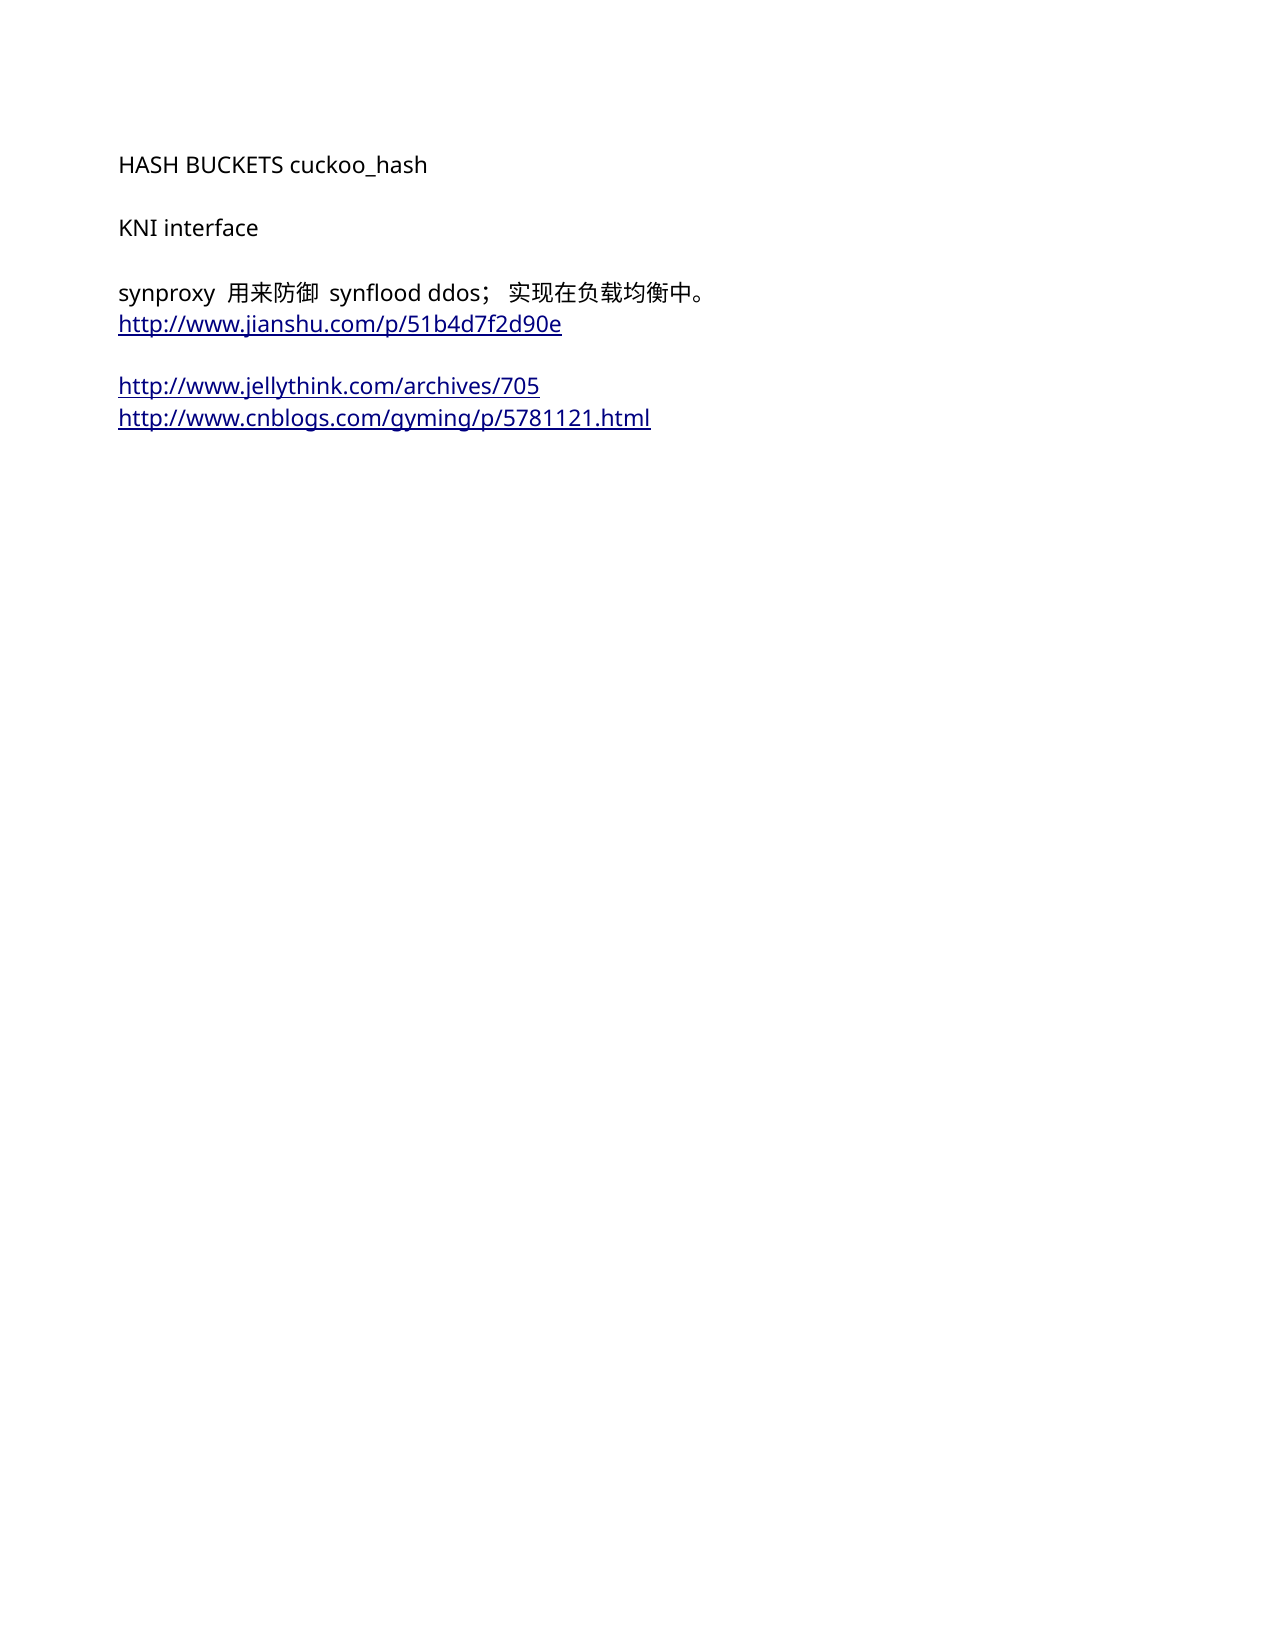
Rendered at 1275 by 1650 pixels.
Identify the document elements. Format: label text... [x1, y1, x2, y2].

text http://www.jianshu.com/p/51b4d7f2d90e [118, 308, 1157, 339]
text HASH BUCKETS cuckoo_hash [118, 149, 1157, 181]
text http://www.jellythink.com/archives/705 [118, 370, 1157, 401]
text KNI interface [118, 212, 1157, 243]
text synproxy 用来防御 synflood ddos； 实现在负载均衡中。 [118, 274, 1157, 308]
text http://www.cnblogs.com/gyming/p/5781121.html [118, 401, 1157, 433]
